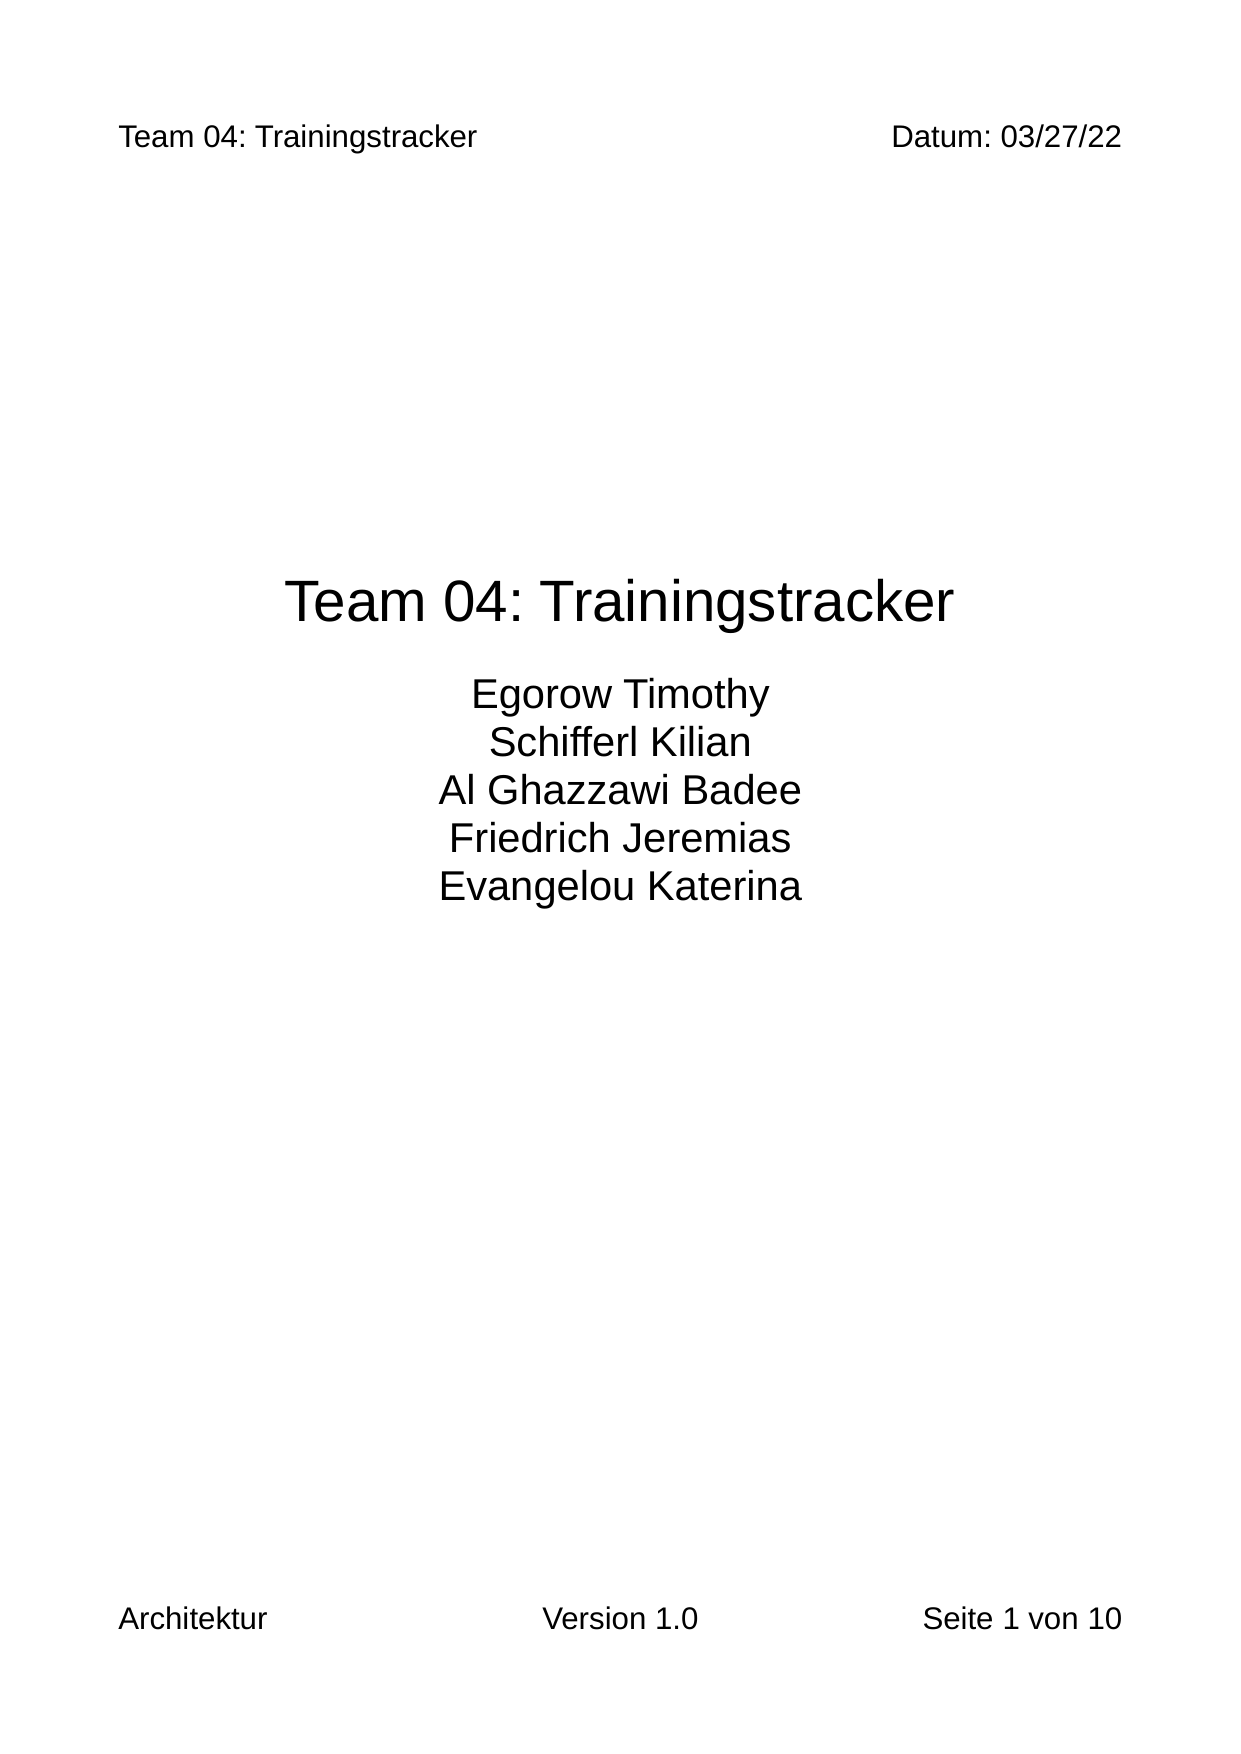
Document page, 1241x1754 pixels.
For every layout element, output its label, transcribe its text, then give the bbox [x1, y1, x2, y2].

text Evangelou Katerina [118, 862, 1122, 909]
text Team 04: Trainingstracker [118, 567, 1122, 634]
text Egorow Timothy [118, 670, 1122, 718]
text Friedrich Jeremias [118, 814, 1122, 862]
text Al Ghazzawi Badee [118, 766, 1122, 814]
text Schifferl Kilian [118, 718, 1122, 766]
